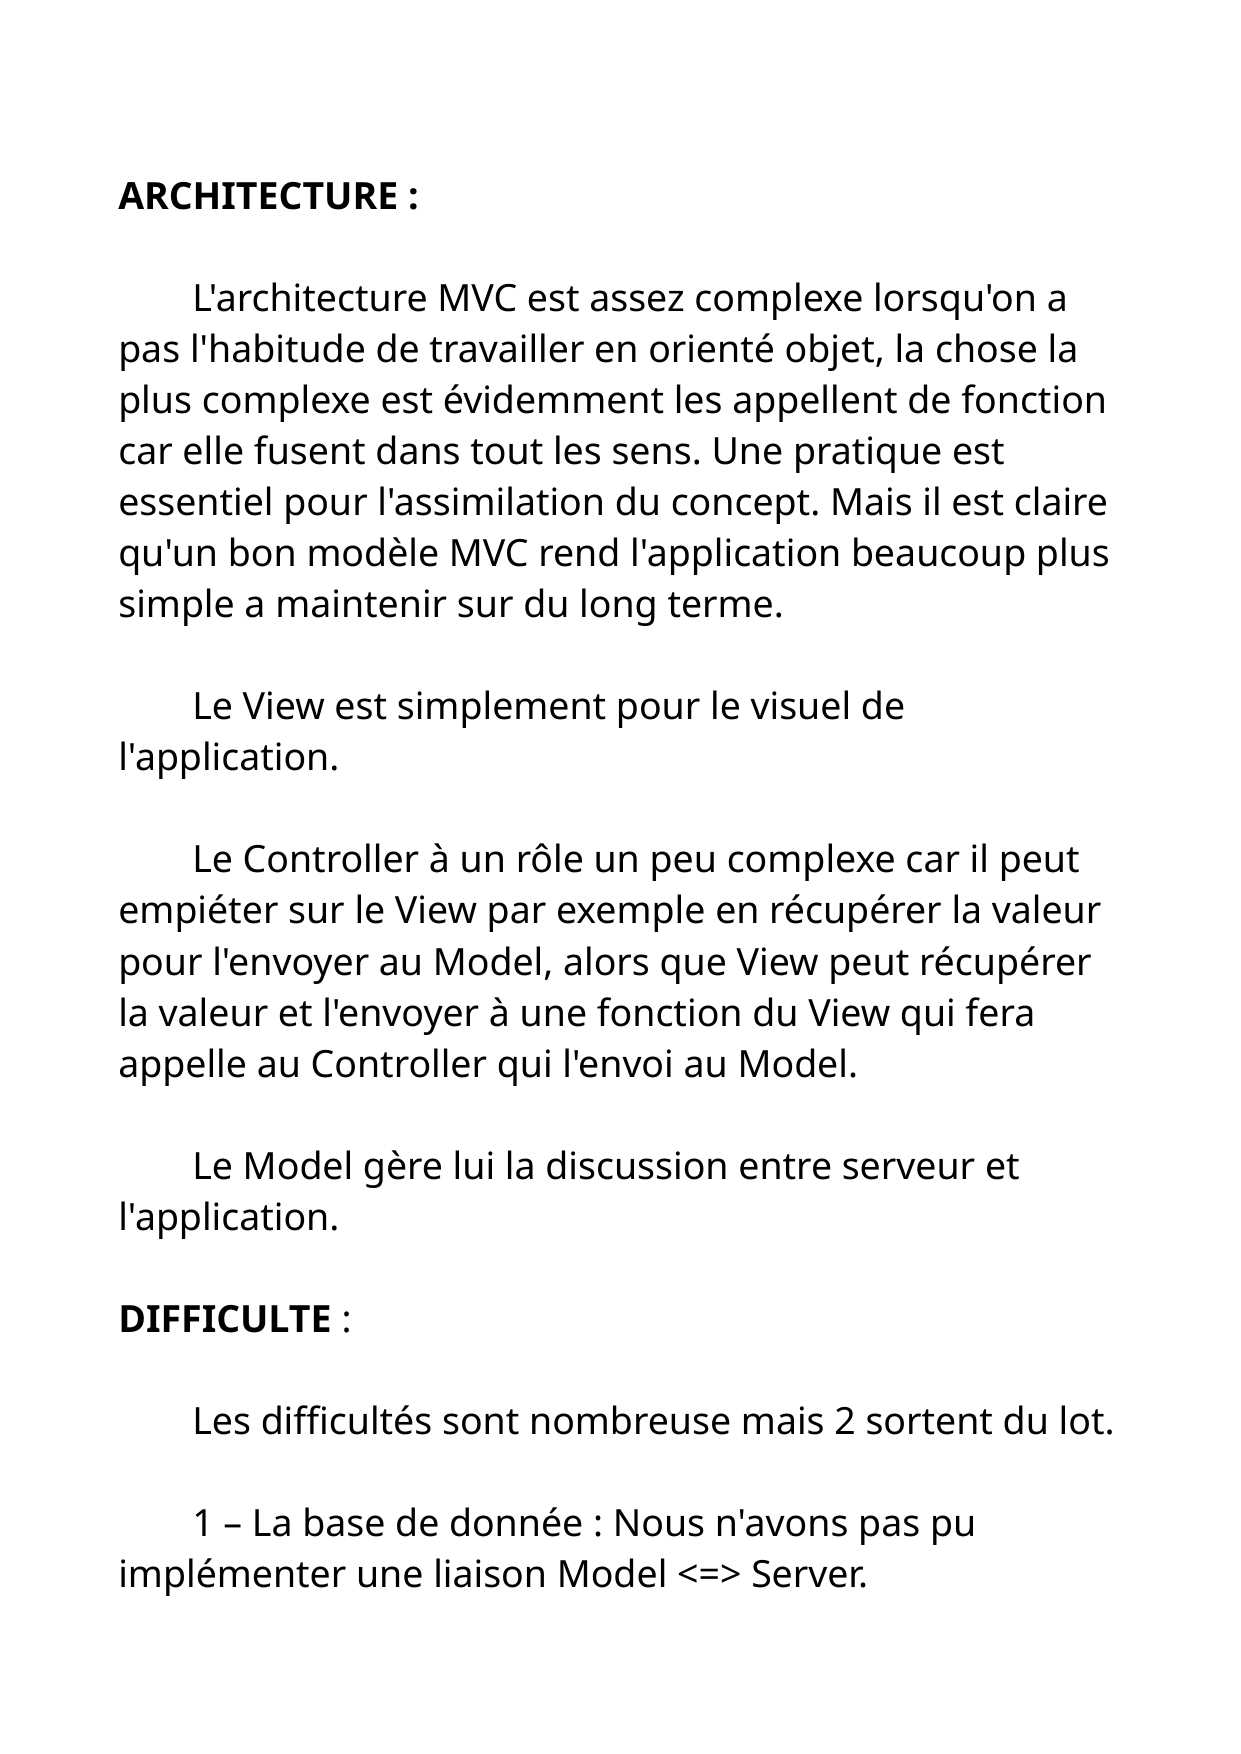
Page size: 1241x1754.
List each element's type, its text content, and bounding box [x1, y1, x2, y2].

text Les difficultés sont nombreuse mais 2 sortent du lot. [118, 1394, 1122, 1445]
text 1 – La base de donnée : Nous n'avons pas pu implémenter une liaison Model <=> Server. [118, 1496, 1122, 1598]
text Le View est simplement pour le visuel de l'application. [118, 679, 1122, 782]
text ARCHITECTURE : [118, 169, 1122, 220]
text L'architecture MVC est assez complexe lorsqu'on a pas l'habitude de travailler en orienté objet, la chose la plus complexe est évidemment les appellent de fonction car elle fusent dans tout les sens. Une pratique est essentiel pour l'assimilation du concept. Mais il est claire qu'un bon modèle MVC rend l'application beaucoup plus simple a maintenir sur du long terme. [118, 271, 1122, 628]
text Le Model gère lui la discussion entre serveur et l'application. [118, 1139, 1122, 1241]
text DIFFICULTE : [118, 1292, 1122, 1343]
text Le Controller à un rôle un peu complexe car il peut empiéter sur le View par exemple en récupérer la valeur pour l'envoyer au Model, alors que View peut récupérer la valeur et l'envoyer à une fonction du View qui fera appelle au Controller qui l'envoi au Model. [118, 833, 1122, 1088]
